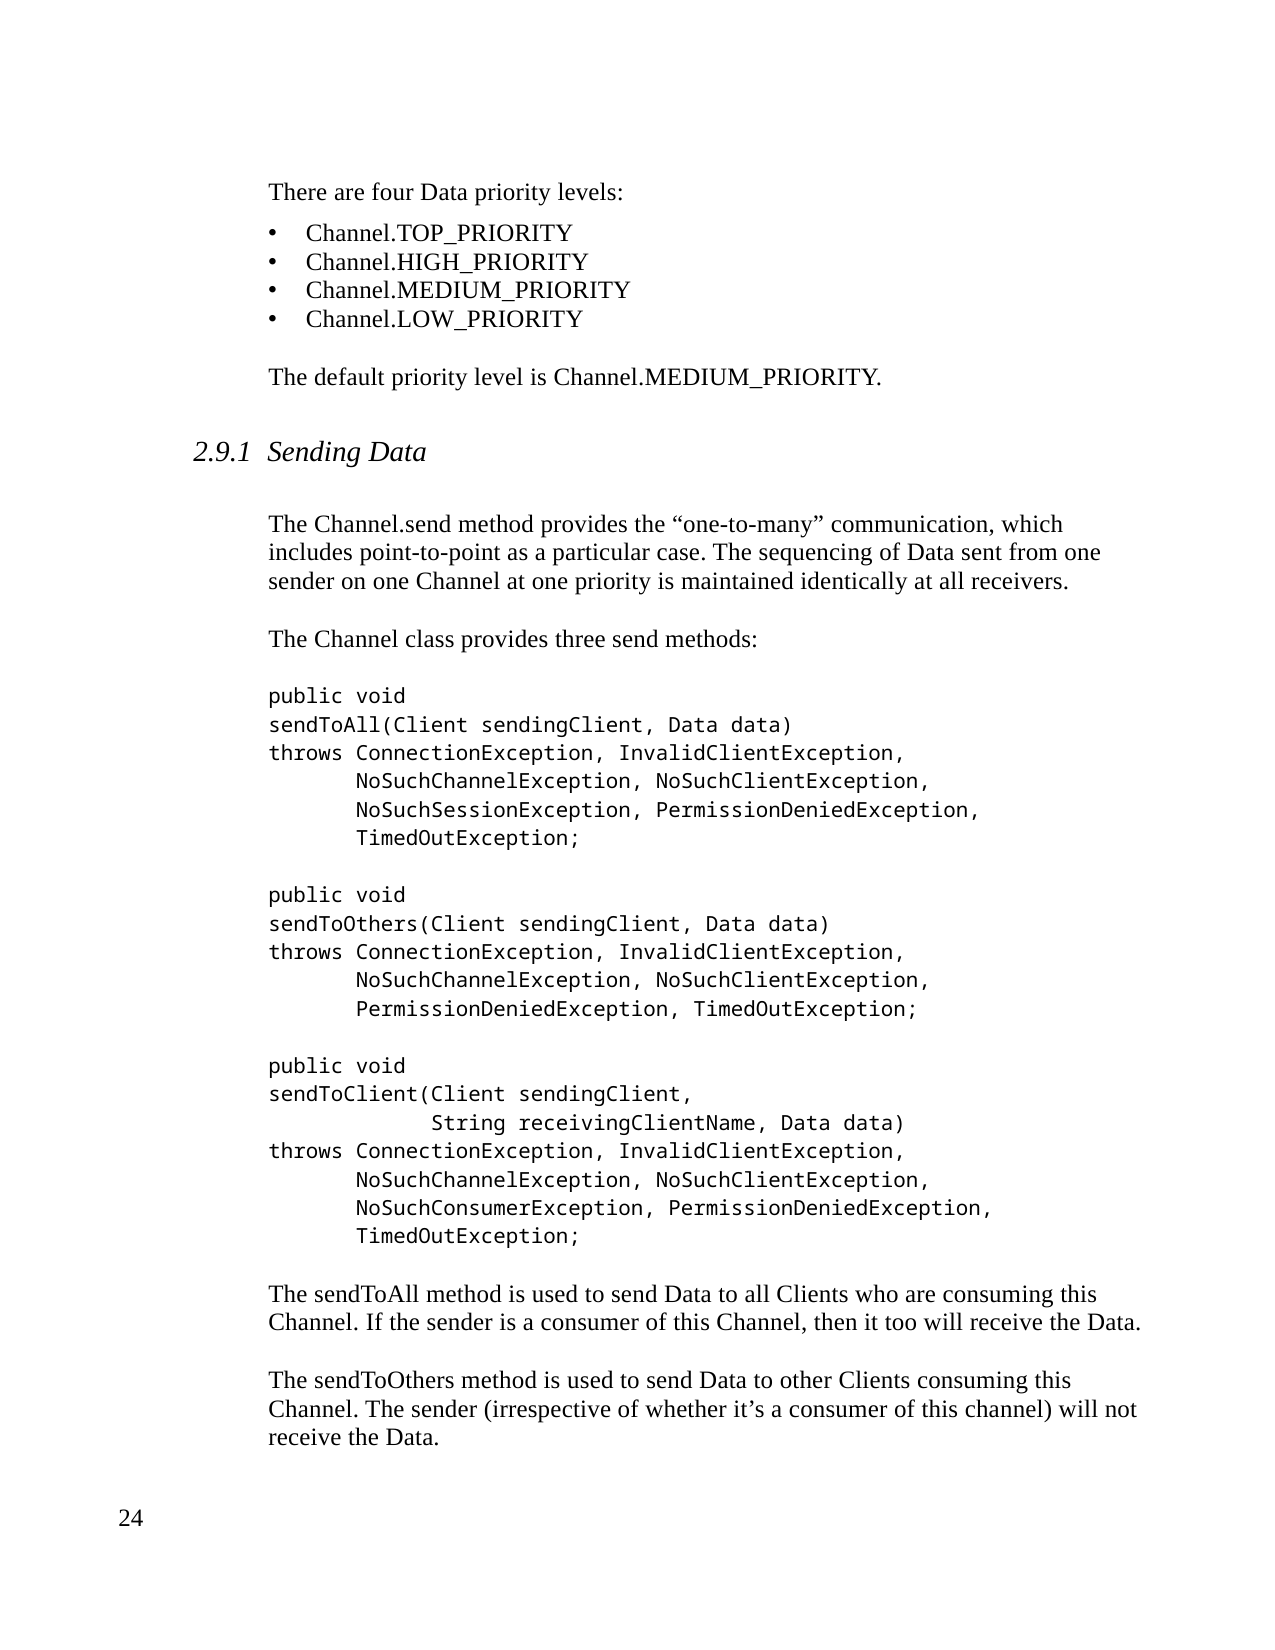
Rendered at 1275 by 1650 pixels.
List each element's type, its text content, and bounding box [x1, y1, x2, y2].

text NoSuchChannelException, NoSuchClientException, [268, 767, 1157, 795]
text throws ConnectionException, InvalidClientException, [268, 1136, 1157, 1165]
text The Channel.send method provides the “one-to-many” communication, which includes point-to-point as a particular case. The sequencing of Data sent from one sender on one Channel at one priority is maintained identically at all receivers. [268, 509, 1157, 595]
text The sendToOthers method is used to send Data to other Clients consuming this Channel. The sender (irrespective of whether it’s a consumer of this channel) will not receive the Data. [268, 1365, 1157, 1451]
subtitle 2.9.1 Sending Data [193, 434, 1157, 467]
text NoSuchChannelException, NoSuchClientException, [268, 1165, 1157, 1193]
text public void [268, 1051, 1157, 1079]
text NoSuchSessionException, PermissionDeniedException, [268, 795, 1157, 823]
text sendToOthers(Client sendingClient, Data data) [268, 909, 1157, 937]
text String receivingClientName, Data data) [268, 1108, 1157, 1136]
text NoSuchChannelException, NoSuchClientException, [268, 966, 1157, 994]
text The default priority level is Channel.MEDIUM_PRIORITY. [268, 362, 1157, 391]
text The Channel class provides three send methods: [268, 624, 1157, 652]
text sendToClient(Client sendingClient, [268, 1079, 1157, 1108]
text PermissionDeniedException, TimedOutException; [268, 994, 1157, 1022]
list Channel.LOW_PRIORITY [268, 304, 1157, 333]
list Channel.TOP_PRIORITY [268, 218, 1157, 247]
list Channel.HIGH_PRIORITY [268, 247, 1157, 276]
list Channel.MEDIUM_PRIORITY [268, 276, 1157, 304]
text TimedOutException; [268, 823, 1157, 852]
text throws ConnectionException, InvalidClientException, [268, 738, 1157, 767]
text sendToAll(Client sendingClient, Data data) [268, 710, 1157, 738]
text throws ConnectionException, InvalidClientException, [268, 937, 1157, 966]
text TimedOutException; [268, 1222, 1157, 1250]
text There are four Data priority levels: [268, 177, 1157, 206]
text public void [268, 681, 1157, 710]
text NoSuchConsumerException, PermissionDeniedException, [268, 1193, 1157, 1222]
text public void [268, 880, 1157, 909]
text The sendToAll method is used to send Data to all Clients who are consuming this Channel. If the sender is a consumer of this Channel, then it too will receive the Data. [268, 1279, 1157, 1336]
